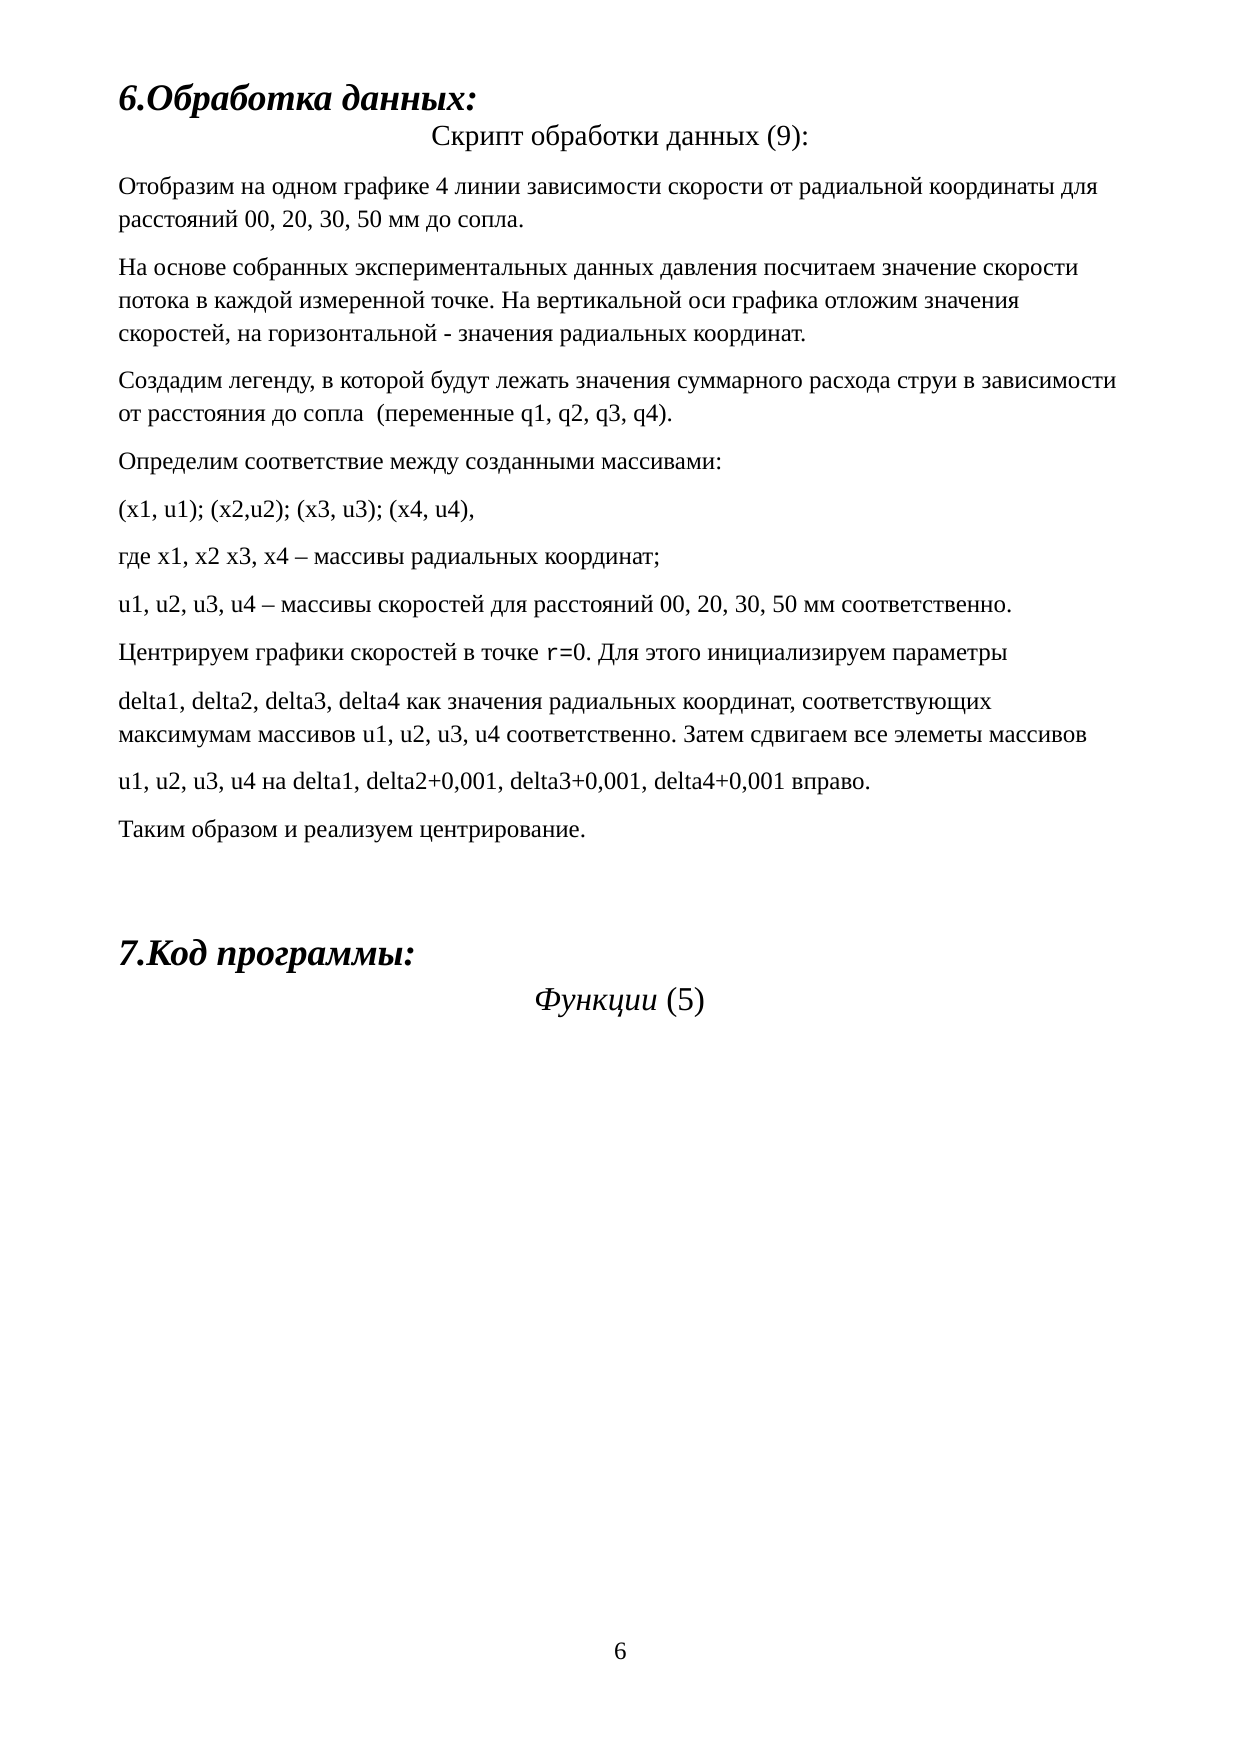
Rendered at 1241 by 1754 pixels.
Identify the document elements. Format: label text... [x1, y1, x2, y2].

table_header Функции (5) [55, 973, 1183, 1023]
text Скрипт обработки данных (9): [118, 118, 1122, 152]
text Таким образом и реализуем центрирование. [118, 814, 1122, 843]
subtitle Обработка данных: [118, 75, 1122, 118]
text u1, u2, u3, u4 на delta1, delta2+0,001, delta3+0,001, delta4+0,001 вправо. [118, 766, 1122, 795]
text (x1, u1); (x2,u2); (x3, u3); (x4, u4), [118, 494, 1122, 522]
text u1, u2, u3, u4 – массивы скоростей для расстояний 00, 20, 30, 50 мм соответственно. [118, 589, 1122, 618]
text где x1, x2 x3, x4 – массивы радиальных координат; [118, 541, 1122, 570]
text Центрируем графики скоростей в точке r=0. Для этого инициализируем параметры [118, 637, 1122, 667]
text Определим соответствие между созданными массивами: [118, 446, 1122, 475]
text Создадим легенду, в которой будут лежать значения суммарного расхода струи в зависимости от расстояния до сопла (переменные q1, q2, q3, q4). [118, 366, 1122, 427]
text Отобразим на одном графике 4 линии зависимости скорости от радиальной координаты для расстояний 00, 20, 30, 50 мм до сопла. [118, 171, 1122, 233]
subtitle Код программы: [118, 930, 1122, 973]
text На основе собранных экспериментальных данных давления посчитаем значение скорости потока в каждой измеренной точке. На вертикальной оси графика отложим значения скоростей, на горизонтальной - значения радиальных координат. [118, 252, 1122, 347]
text delta1, delta2, delta3, delta4 как значения радиальных координат, соответствующих максимумам массивов u1, u2, u3, u4 соответственно. Затем сдвигаем все элеметы массивов [118, 686, 1122, 748]
